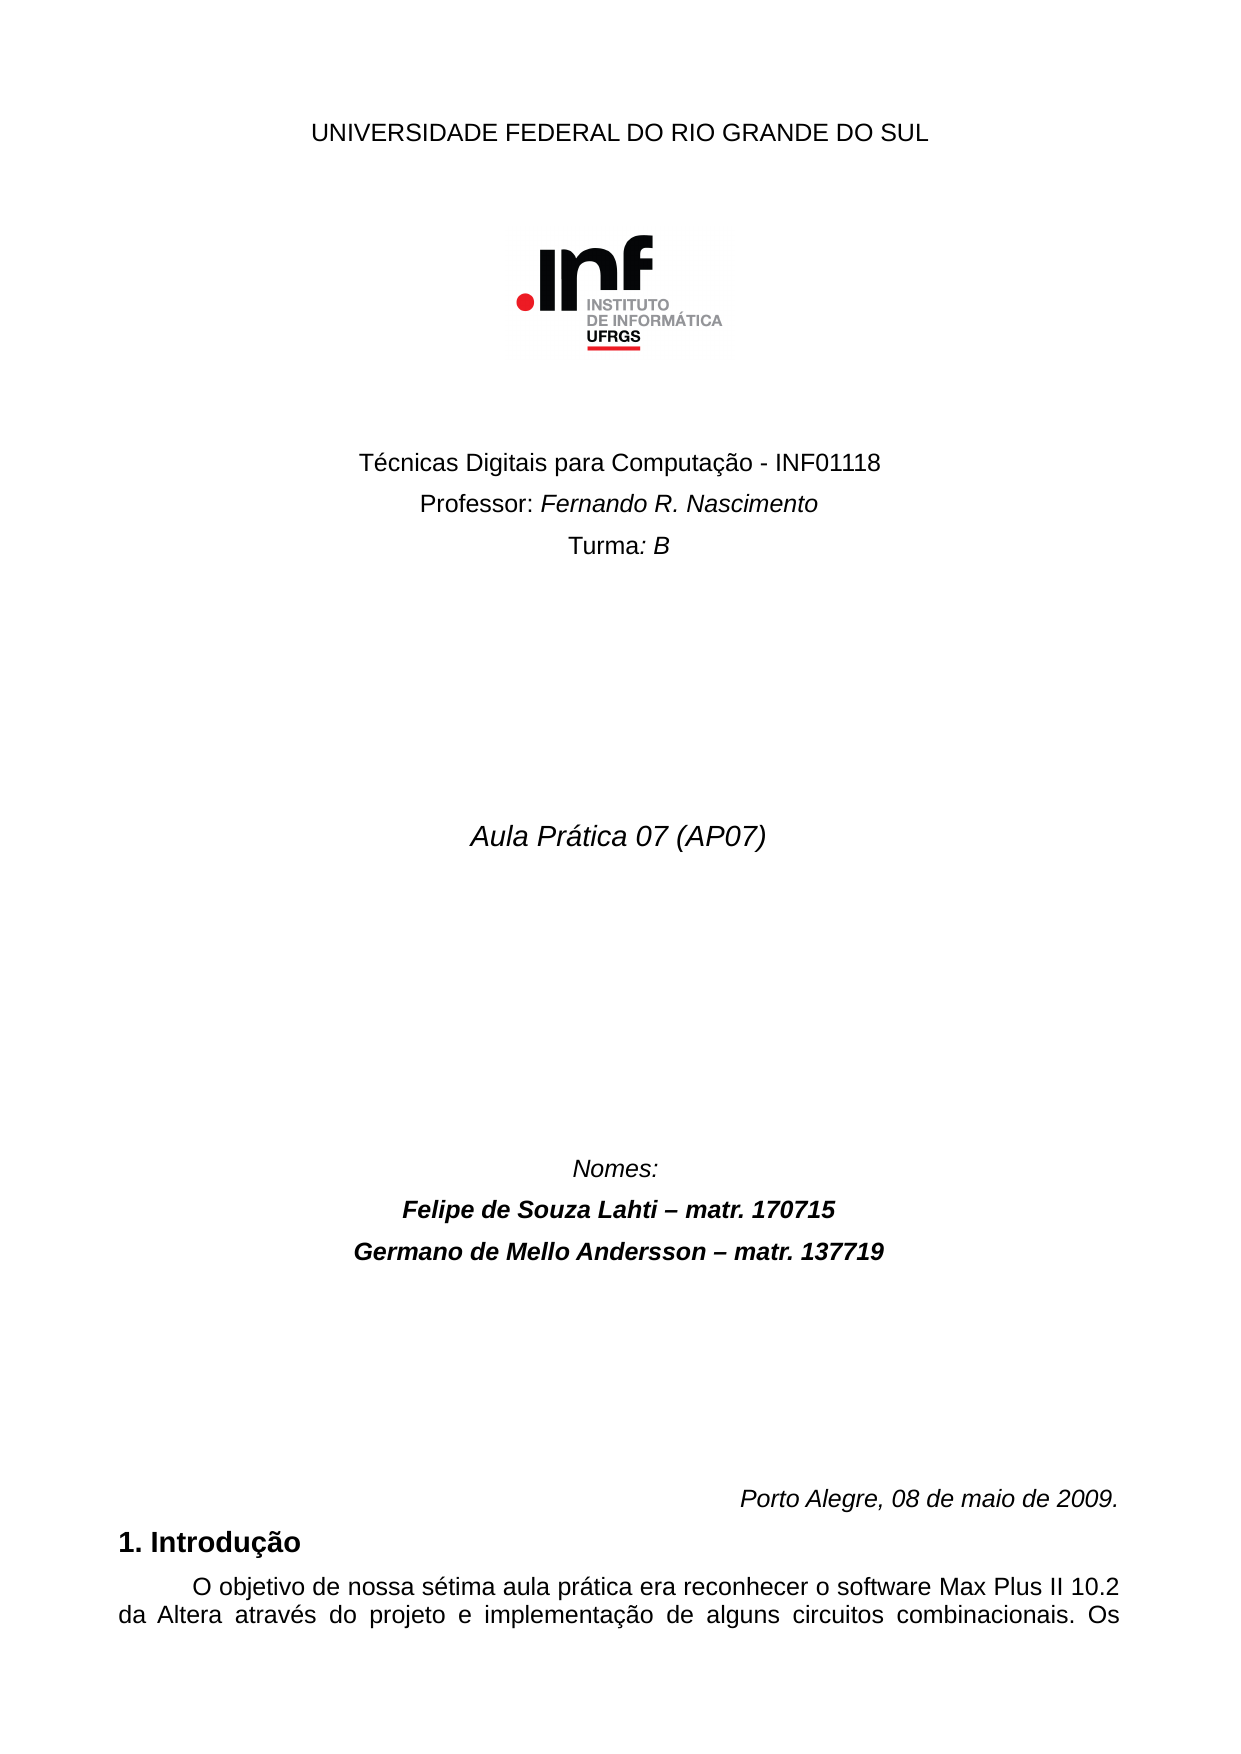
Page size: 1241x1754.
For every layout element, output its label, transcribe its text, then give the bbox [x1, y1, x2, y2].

text Felipe de Souza Lahti – matr. 170715 [118, 1195, 1122, 1224]
text Professor: Fernando R. Nascimento [118, 489, 1122, 518]
text UNIVERSIDADE FEDERAL DO RIO GRANDE DO SUL [118, 118, 1122, 147]
text Turma: B [118, 531, 1122, 559]
text O objetivo de nossa sétima aula prática era reconhecer o software Max Plus II 10.2 da Altera através do projeto e implementação de alguns circuitos combinacionais. Os [118, 1571, 1122, 1629]
text 1. Introdução [118, 1525, 1122, 1559]
text Nomes: [118, 1154, 1122, 1183]
text Aula Prática 07 (AP07) [118, 819, 1122, 853]
text Porto Alegre, 08 de maio de 2009. [118, 1484, 1122, 1513]
picture [504, 226, 736, 360]
text Técnicas Digitais para Computação - INF01118 [118, 448, 1122, 477]
text Germano de Mello Andersson – matr. 137719 [118, 1237, 1122, 1265]
